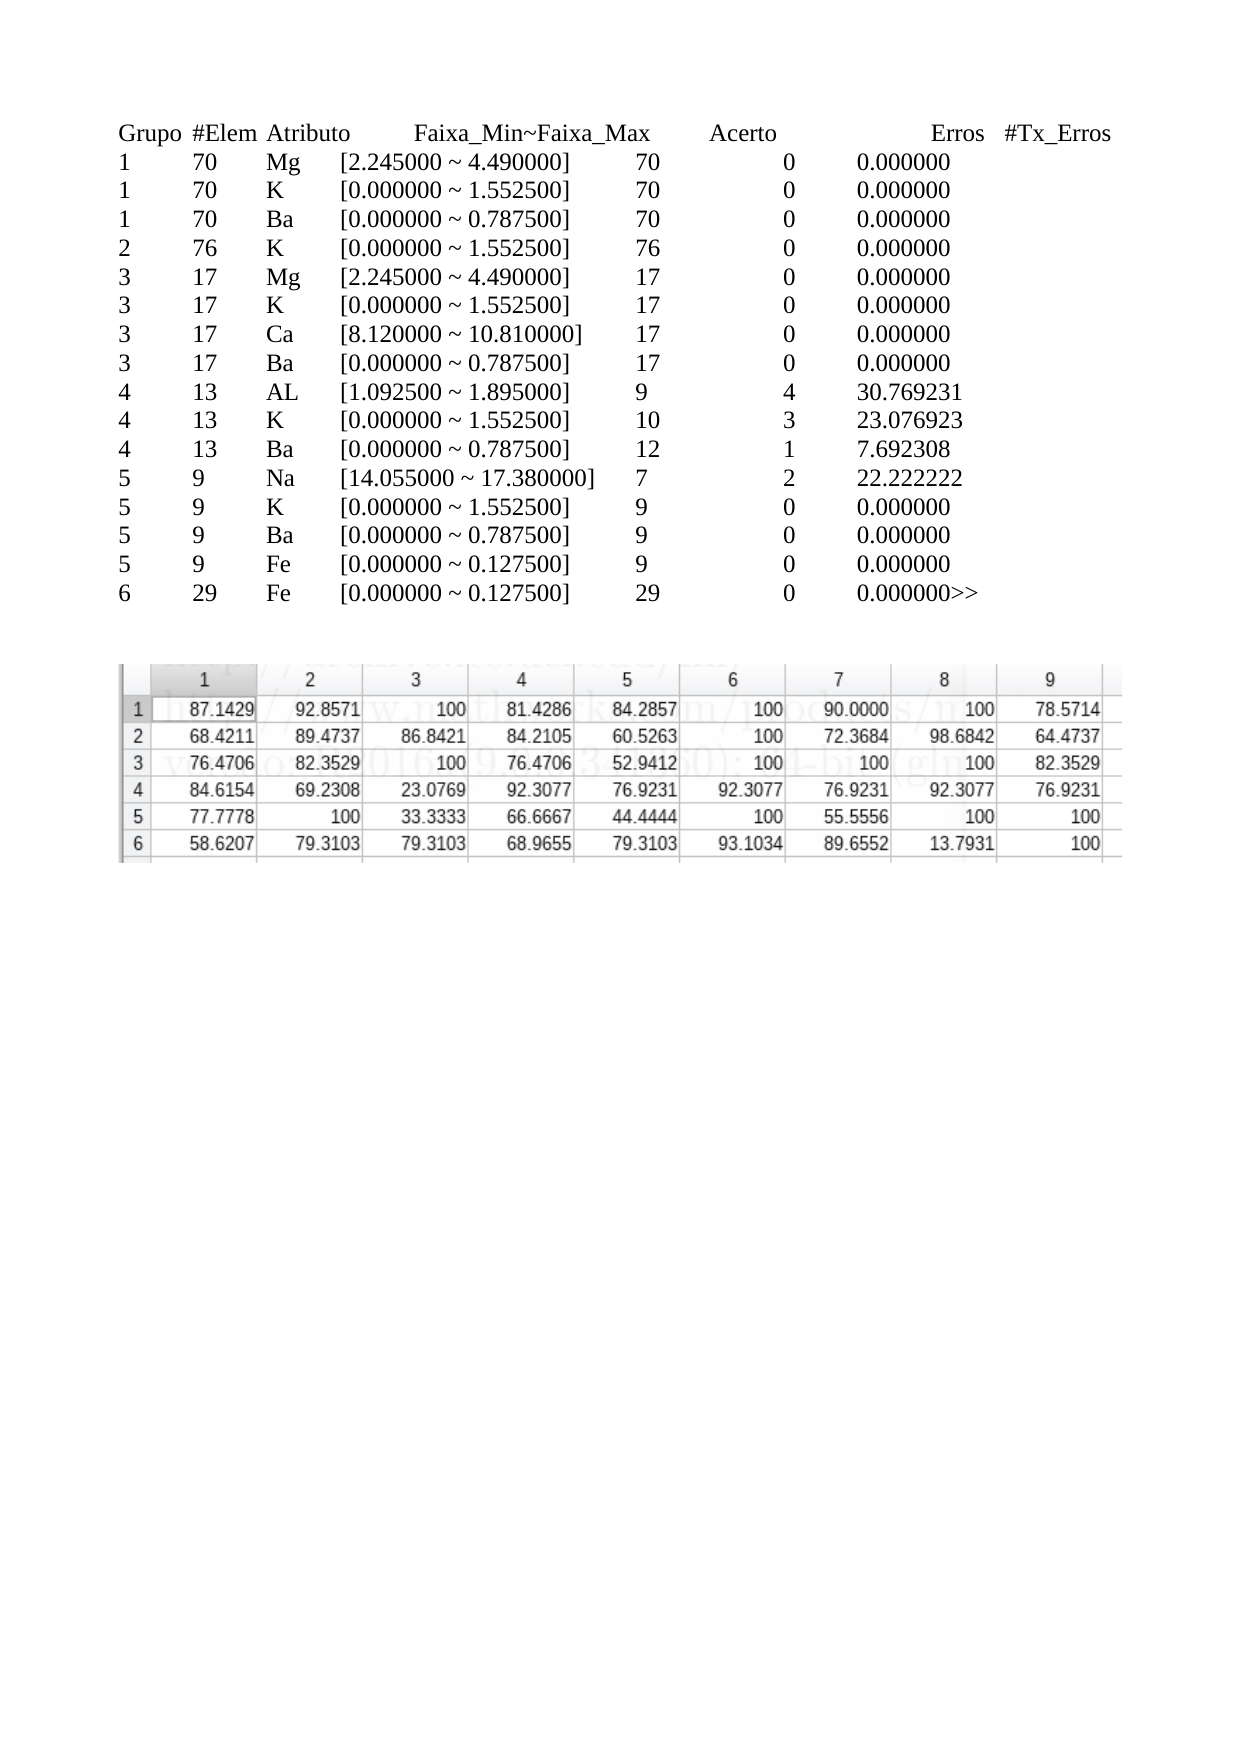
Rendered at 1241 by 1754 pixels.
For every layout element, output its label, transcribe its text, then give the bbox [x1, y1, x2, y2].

picture [118, 664, 1123, 863]
text 1 70 Mg [2.245000 ~ 4.490000] 70 0 0.000000 [118, 147, 1122, 176]
text 4 13 AL [1.092500 ~ 1.895000] 9 4 30.769231 [118, 377, 1122, 406]
text 1 70 Ba [0.000000 ~ 0.787500] 70 0 0.000000 [118, 204, 1122, 233]
text 3 17 Ba [0.000000 ~ 0.787500] 17 0 0.000000 [118, 348, 1122, 377]
text 6 29 Fe [0.000000 ~ 0.127500] 29 0 0.000000>> [118, 578, 1122, 607]
text 5 9 K [0.000000 ~ 1.552500] 9 0 0.000000 [118, 492, 1122, 521]
text 1 70 K [0.000000 ~ 1.552500] 70 0 0.000000 [118, 176, 1122, 204]
text 4 13 K [0.000000 ~ 1.552500] 10 3 23.076923 [118, 406, 1122, 434]
text 5 9 Na [14.055000 ~ 17.380000] 7 2 22.222222 [118, 463, 1122, 492]
text 2 76 K [0.000000 ~ 1.552500] 76 0 0.000000 [118, 233, 1122, 262]
text 5 9 Ba [0.000000 ~ 0.787500] 9 0 0.000000 [118, 521, 1122, 549]
text 3 17 Ca [8.120000 ~ 10.810000] 17 0 0.000000 [118, 319, 1122, 348]
text Grupo #Elem Atributo Faixa_Min~Faixa_Max Acerto Erros #Tx_Erros [118, 118, 1122, 147]
text 5 9 Fe [0.000000 ~ 0.127500] 9 0 0.000000 [118, 549, 1122, 578]
text 3 17 Mg [2.245000 ~ 4.490000] 17 0 0.000000 [118, 262, 1122, 291]
text 4 13 Ba [0.000000 ~ 0.787500] 12 1 7.692308 [118, 434, 1122, 463]
text 3 17 K [0.000000 ~ 1.552500] 17 0 0.000000 [118, 291, 1122, 319]
